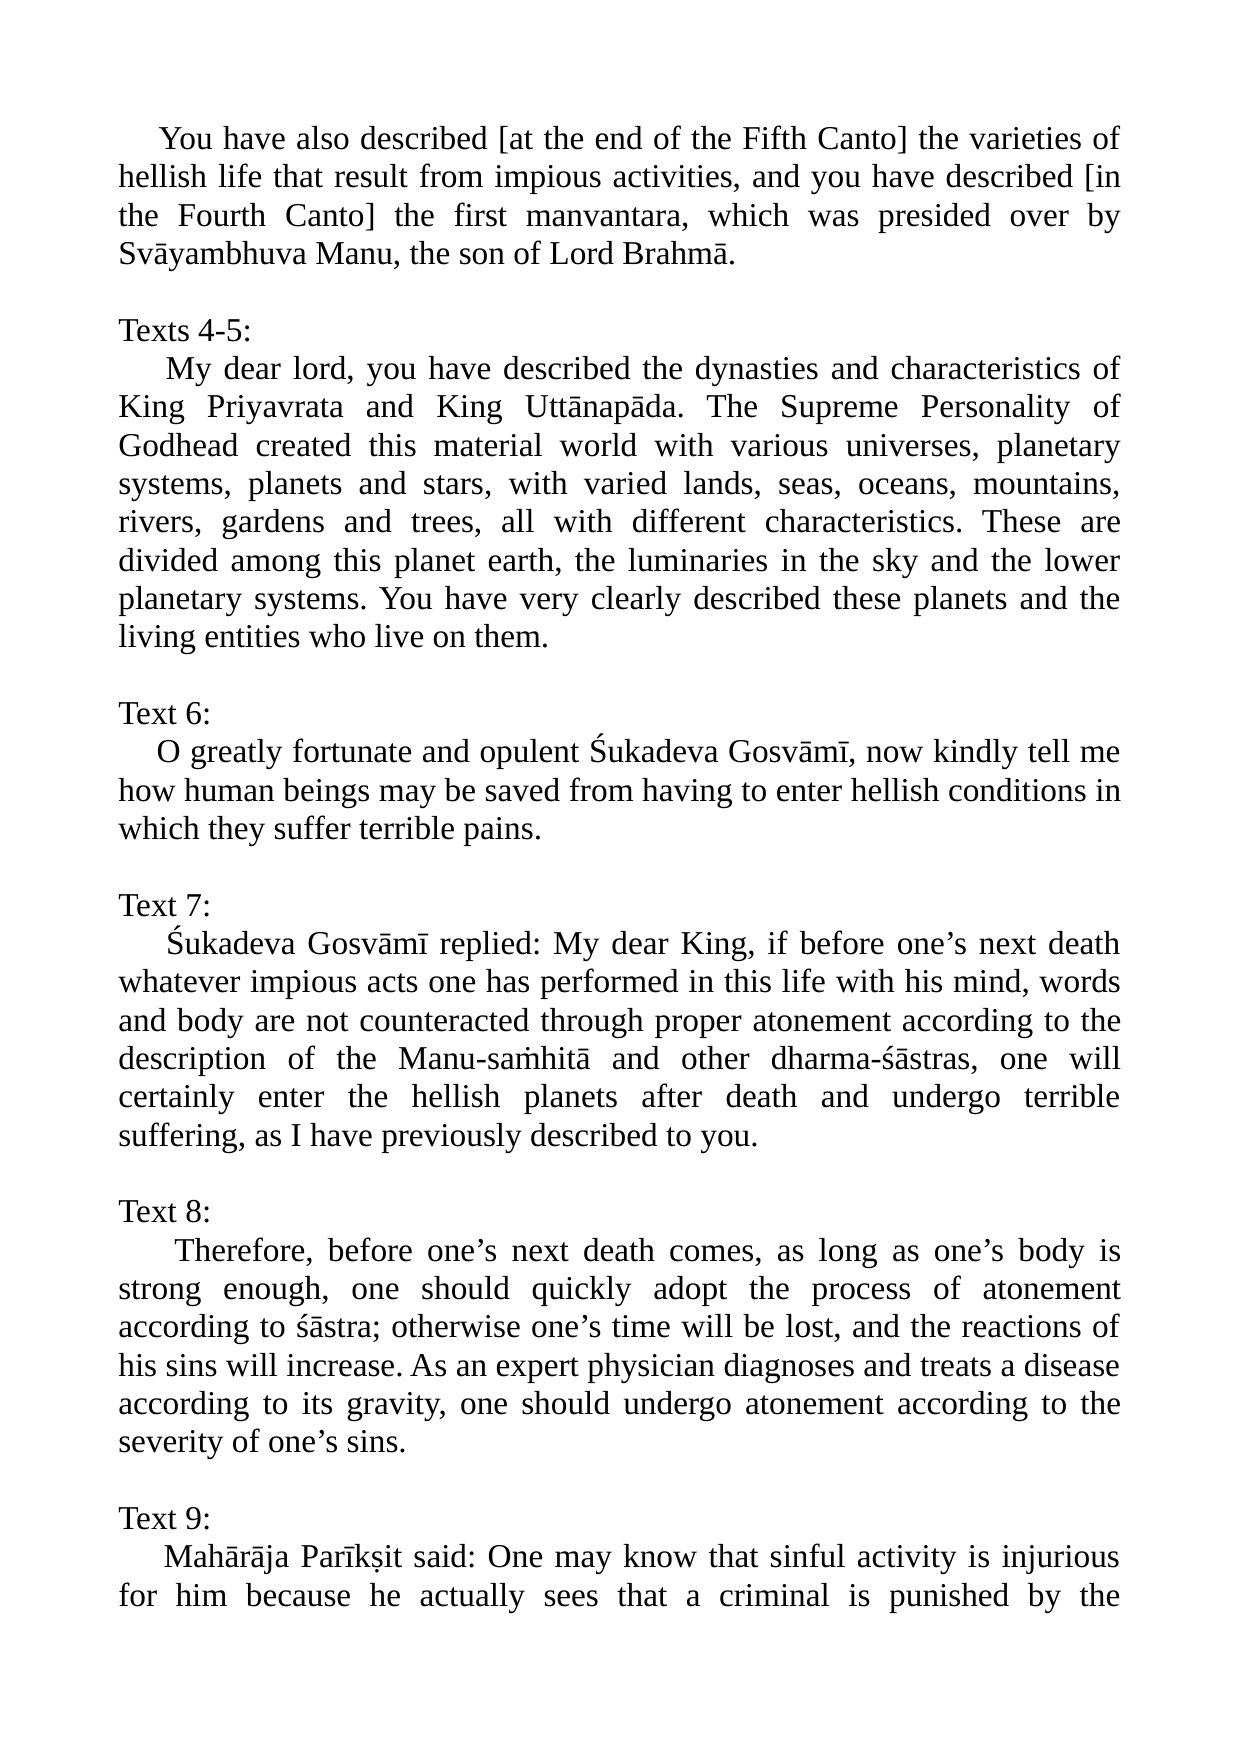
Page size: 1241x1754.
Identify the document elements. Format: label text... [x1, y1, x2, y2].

text Mahārāja Parīkṣit said: One may know that sinful activity is injurious for him because he actually sees that a criminal is punished by the [118, 1536, 1122, 1613]
text Text 6: [118, 693, 1122, 731]
text You have also described [at the end of the Fifth Canto] the varieties of hellish life that result from impious activities, and you have described [in the Fourth Canto] the first manvantara, which was presided over by Svāyambhuva Manu, the son of Lord Brahmā. [118, 118, 1122, 271]
text Text 7: [118, 885, 1122, 923]
text O greatly fortunate and opulent Śukadeva Gosvāmī, now kindly tell me how human beings may be saved from having to enter hellish conditions in which they suffer terrible pains. [118, 731, 1122, 846]
text Texts 4-5: [118, 310, 1122, 348]
text Text 9: [118, 1498, 1122, 1536]
text Therefore, before one’s next death comes, as long as one’s body is strong enough, one should quickly adopt the process of atonement according to śāstra; otherwise one’s time will be lost, and the reactions of his sins will increase. As an expert physician diagnoses and treats a disease according to its gravity, one should undergo atonement according to the severity of one’s sins. [118, 1230, 1122, 1460]
text My dear lord, you have described the dynasties and characteristics of King Priyavrata and King Uttānapāda. The Supreme Personality of Godhead created this material world with various universes, planetary systems, planets and stars, with varied lands, seas, oceans, mountains, rivers, gardens and trees, all with different characteristics. These are divided among this planet earth, the luminaries in the sky and the lower planetary systems. You have very clearly described these planets and the living entities who live on them. [118, 348, 1122, 655]
text Śukadeva Gosvāmī replied: My dear King, if before one’s next death whatever impious acts one has performed in this life with his mind, words and body are not counteracted through proper atonement according to the description of the Manu-saṁhitā and other dharma-śāstras, one will certainly enter the hellish planets after death and undergo terrible suffering, as I have previously described to you. [118, 923, 1122, 1153]
text Text 8: [118, 1191, 1122, 1230]
